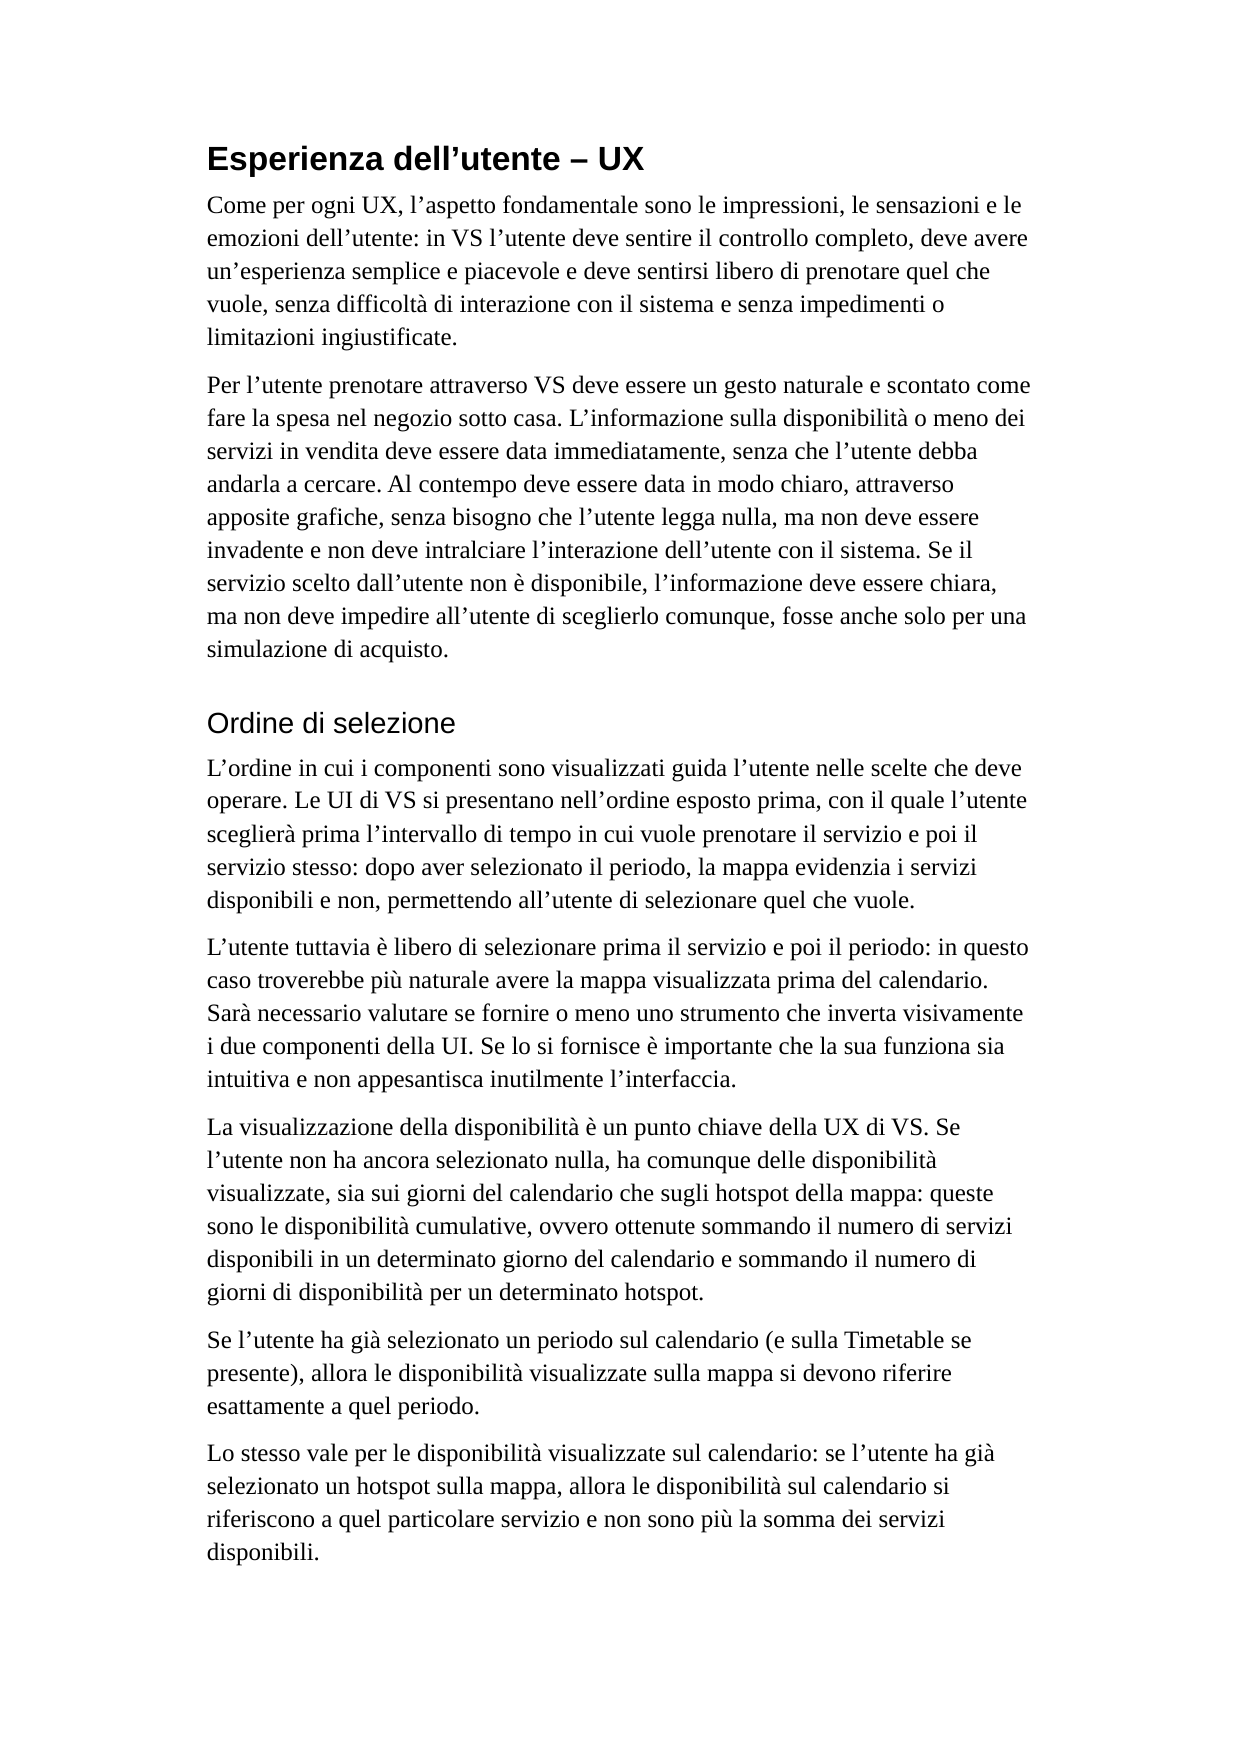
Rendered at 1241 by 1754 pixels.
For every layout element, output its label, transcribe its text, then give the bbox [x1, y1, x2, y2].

subtitle Esperienza dell’utente – UX [207, 139, 1033, 178]
subtitle Ordine di selezione [207, 707, 1033, 740]
text Lo stesso vale per le disponibilità visualizzate sul calendario: se l’utente ha già selezionato un hotspot sulla mappa, allora le disponibilità sul calendario si riferiscono a quel particolare servizio e non sono più la somma dei servizi disponibili. [207, 1438, 1033, 1566]
text La visualizzazione della disponibilità è un punto chiave della UX di VS. Se l’utente non ha ancora selezionato nulla, ha comunque delle disponibilità visualizzate, sia sui giorni del calendario che sugli hotspot della mappa: queste sono le disponibilità cumulative, ovvero ottenute sommando il numero di servizi disponibili in un determinato giorno del calendario e sommando il numero di giorni di disponibilità per un determinato hotspot. [207, 1112, 1033, 1306]
text Per l’utente prenotare attraverso VS deve essere un gesto naturale e scontato come fare la spesa nel negozio sotto casa. L’informazione sulla disponibilità o meno dei servizi in vendita deve essere data immediatamente, senza che l’utente debba andarla a cercare. Al contempo deve essere data in modo chiaro, attraverso apposite grafiche, senza bisogno che l’utente legga nulla, ma non deve essere invadente e non deve intralciare l’interazione dell’utente con il sistema. Se il servizio scelto dall’utente non è disponibile, l’informazione deve essere chiara, ma non deve impedire all’utente di sceglierlo comunque, fosse anche solo per una simulazione di acquisto. [207, 370, 1033, 663]
text Se l’utente ha già selezionato un periodo sul calendario (e sulla Timetable se presente), allora le disponibilità visualizzate sulla mappa si devono riferire esattamente a quel periodo. [207, 1325, 1033, 1419]
text L’utente tuttavia è libero di selezionare prima il servizio e poi il periodo: in questo caso troverebbe più naturale avere la mappa visualizzata prima del calendario. Sarà necessario valutare se fornire o meno uno strumento che inverta visivamente i due componenti della UI. Se lo si fornisce è importante che la sua funziona sia intuitiva e non appesantisca inutilmente l’interfaccia. [207, 932, 1033, 1093]
text L’ordine in cui i componenti sono visualizzati guida l’utente nelle scelte che deve operare. Le UI di VS si presentano nell’ordine esposto prima, con il quale l’utente sceglierà prima l’intervallo di tempo in cui vuole prenotare il servizio e poi il servizio stesso: dopo aver selezionato il periodo, la mappa evidenzia i servizi disponibili e non, permettendo all’utente di selezionare quel che vuole. [207, 753, 1033, 913]
text Come per ogni UX, l’aspetto fondamentale sono le impressioni, le sensazioni e le emozioni dell’utente: in VS l’utente deve sentire il controllo completo, deve avere un’esperienza semplice e piacevole e deve sentirsi libero di prenotare quel che vuole, senza difficoltà di interazione con il sistema e senza impedimenti o limitazioni ingiustificate. [207, 190, 1033, 351]
